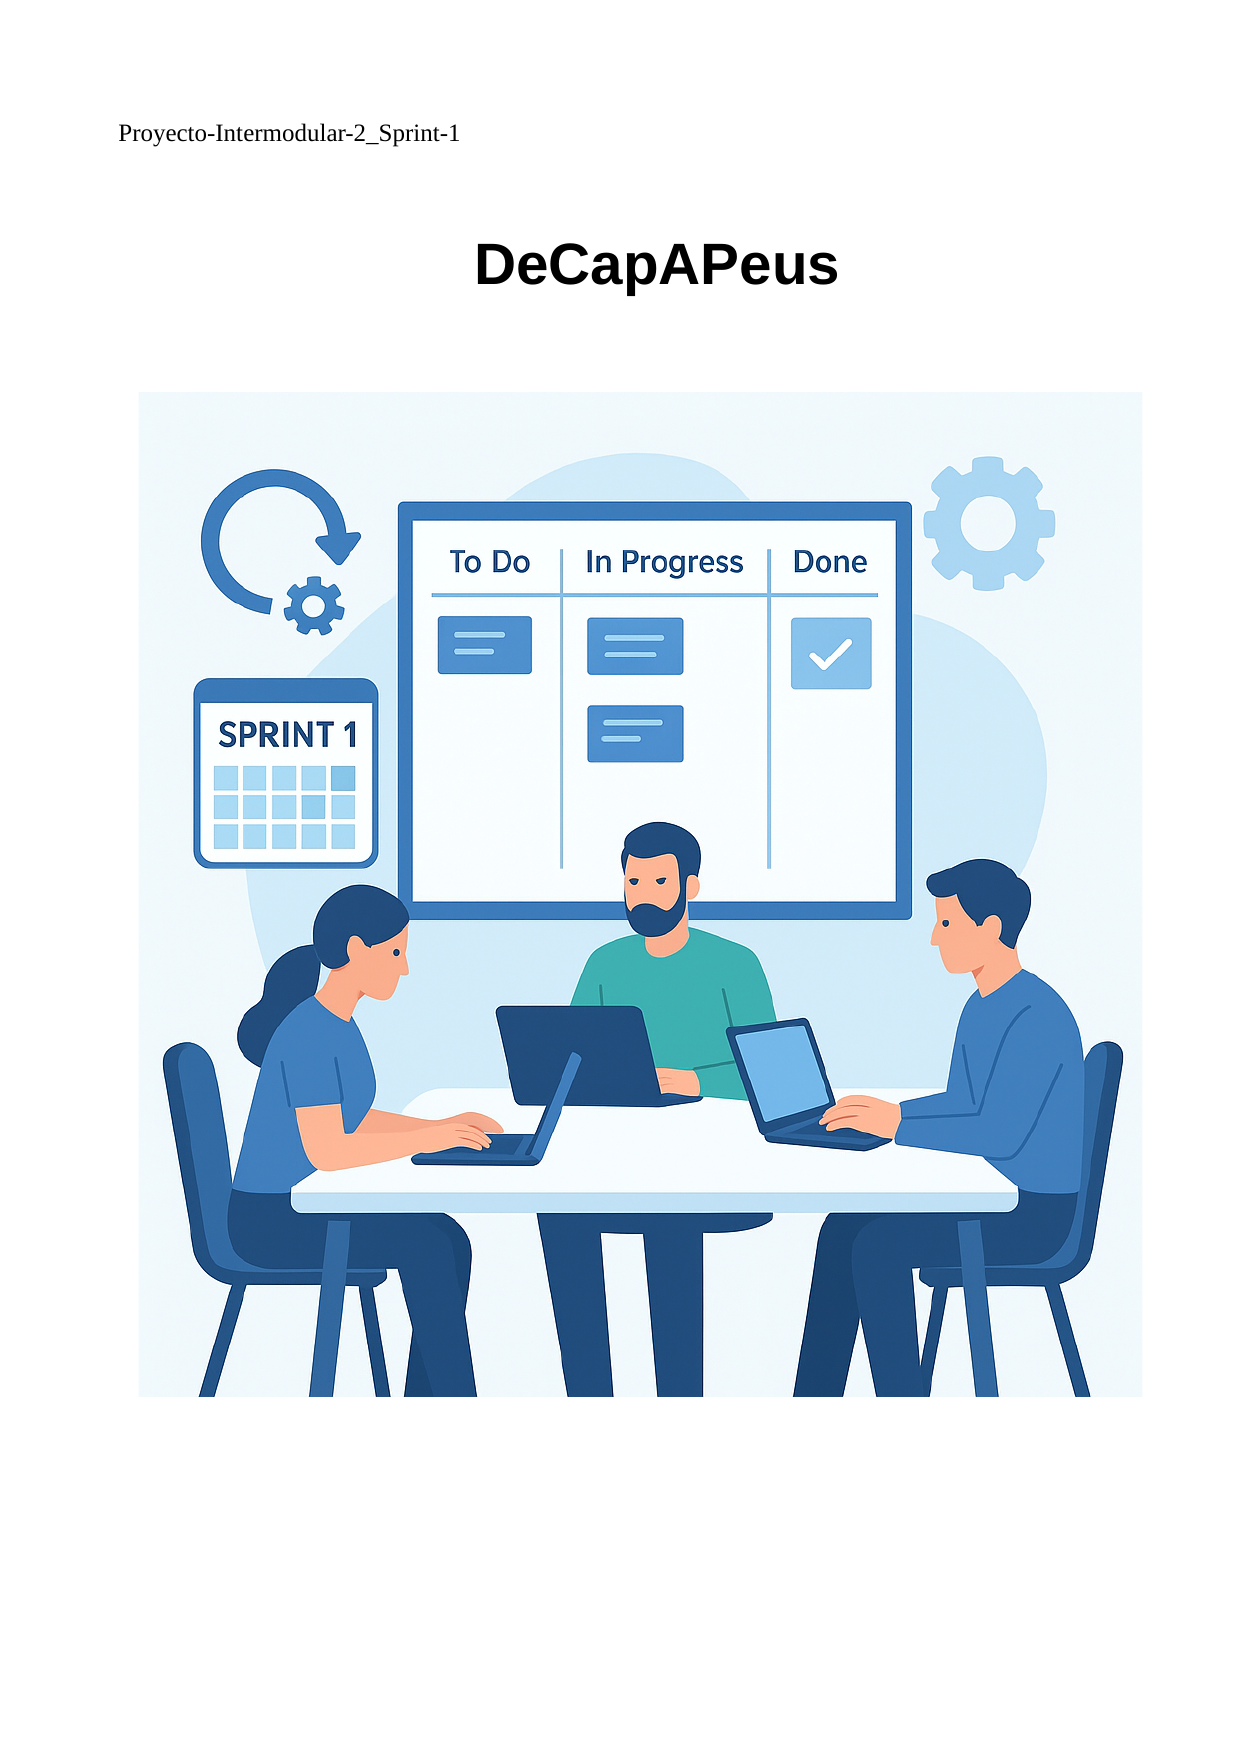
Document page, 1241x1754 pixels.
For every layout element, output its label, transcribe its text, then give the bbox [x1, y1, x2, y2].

title DeCapAPeus [118, 230, 1122, 297]
picture [138, 392, 1143, 1397]
